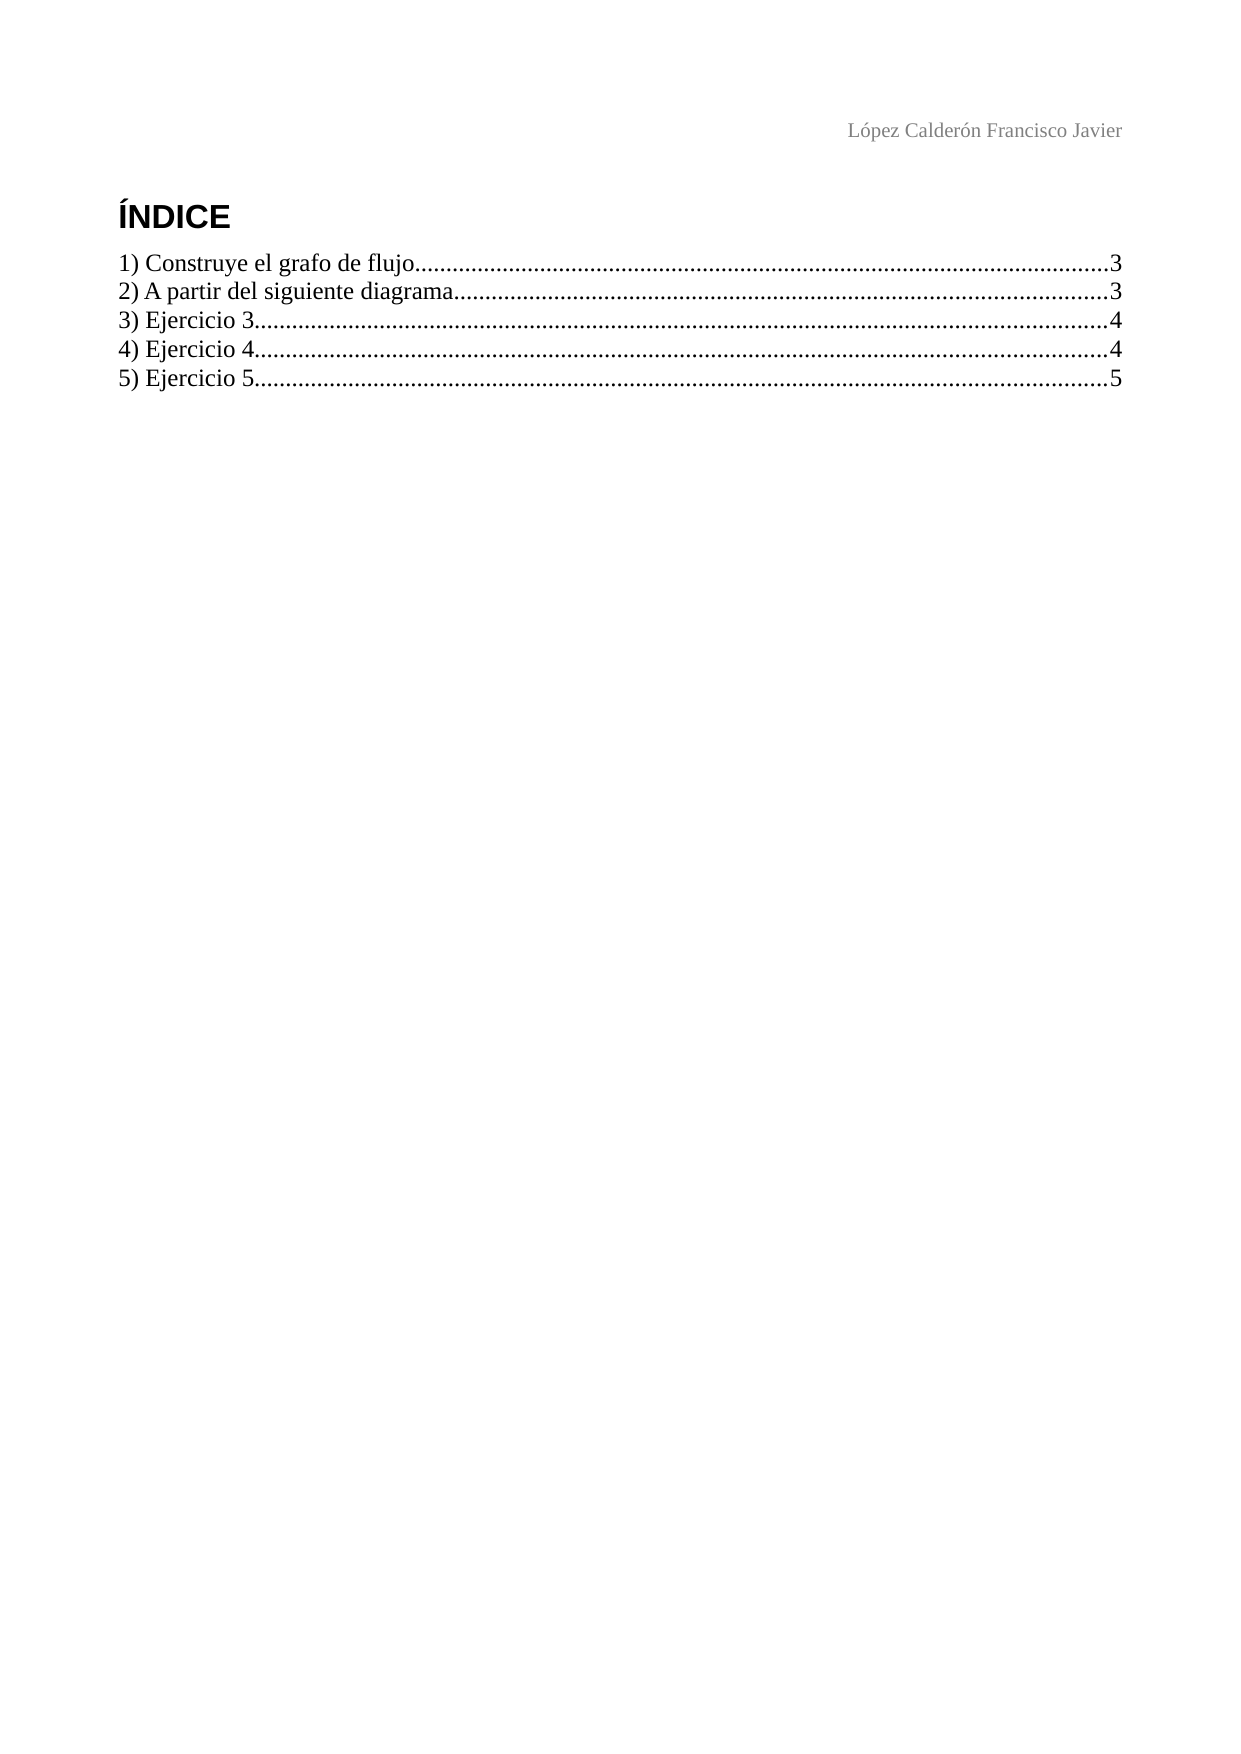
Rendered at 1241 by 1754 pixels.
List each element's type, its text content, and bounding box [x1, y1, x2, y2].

text 5) Ejercicio 5 5 [118, 363, 1122, 391]
subtitle ÍNDICE [118, 197, 1122, 235]
text 1) Construye el grafo de flujo 3 [118, 248, 1122, 276]
text 3) Ejercicio 3 4 [118, 305, 1122, 334]
text 4) Ejercicio 4 4 [118, 334, 1122, 363]
text 2) A partir del siguiente diagrama 3 [118, 276, 1122, 305]
